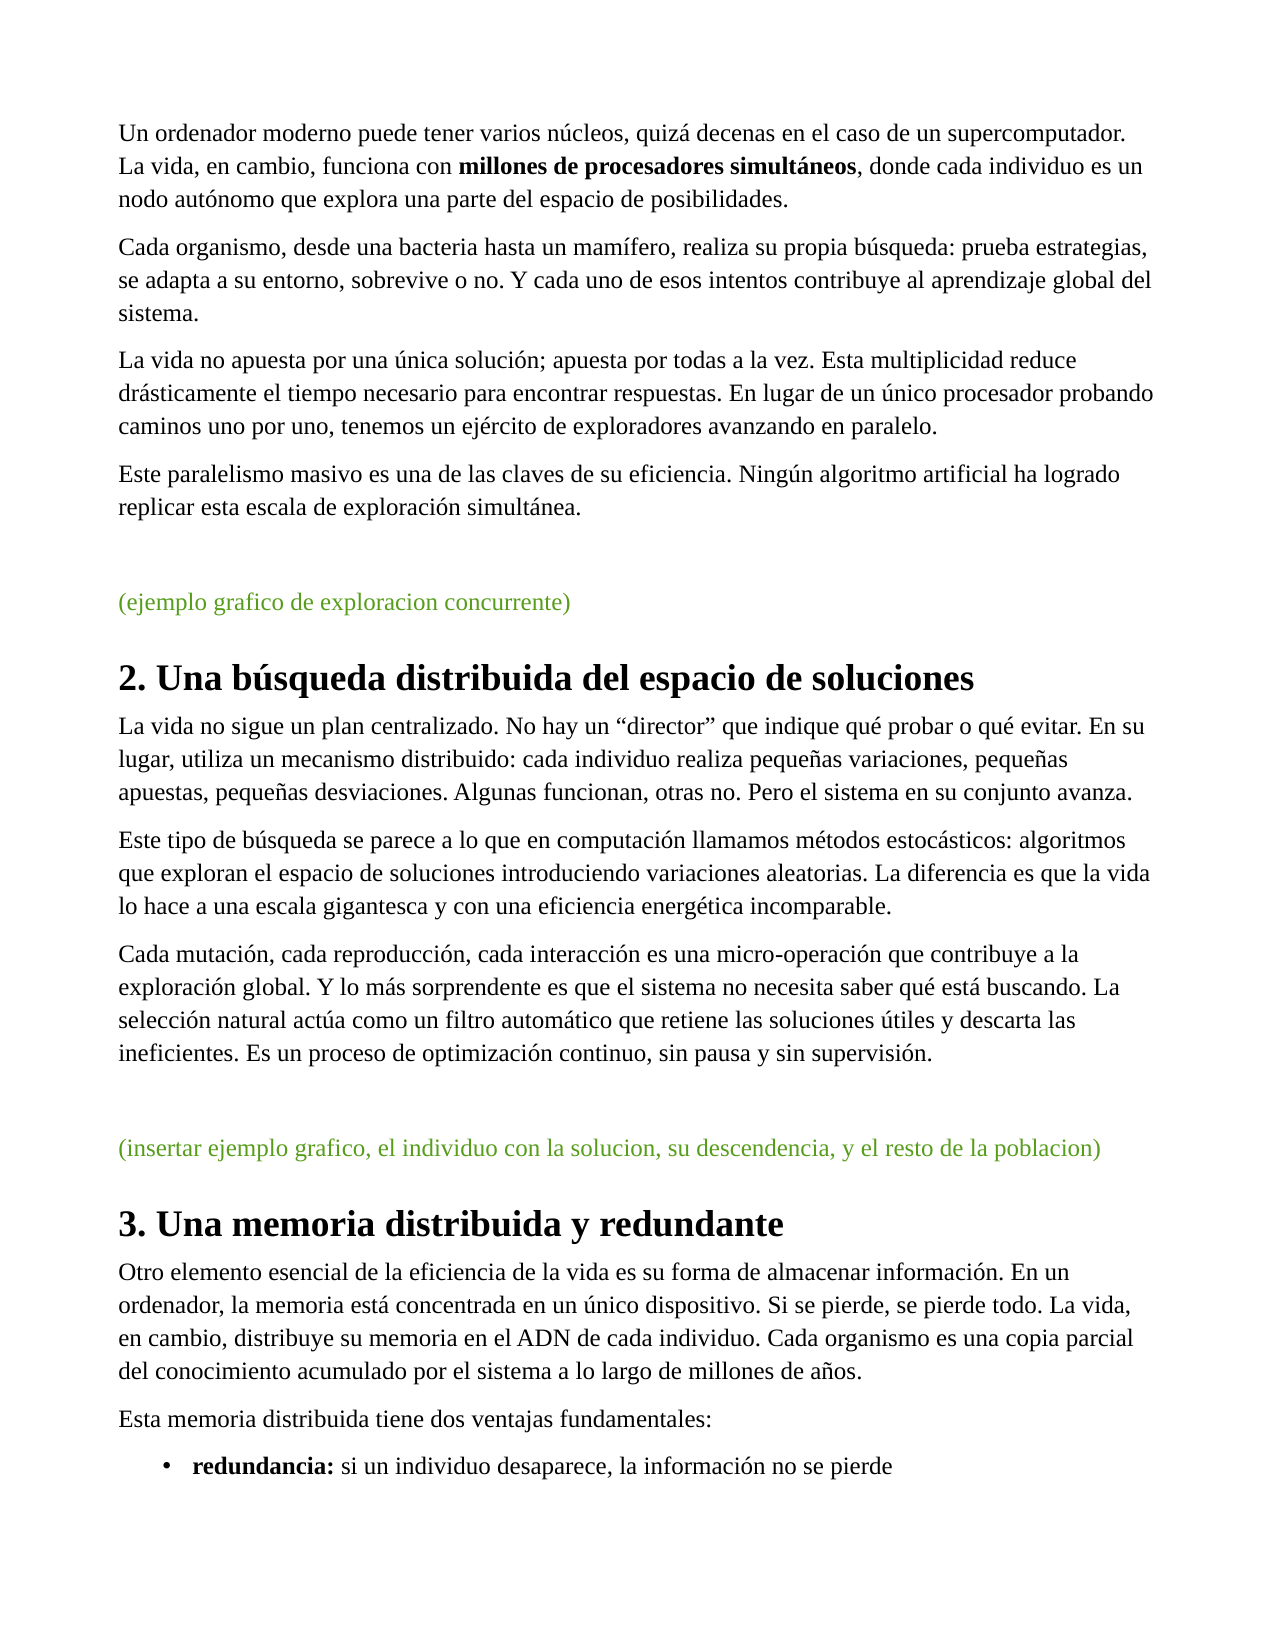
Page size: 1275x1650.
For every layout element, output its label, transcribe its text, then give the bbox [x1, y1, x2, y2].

text Este paralelismo masivo es una de las claves de su eficiencia. Ningún algoritmo artificial ha logrado replicar esta escala de exploración simultánea. [118, 459, 1157, 521]
text Cada mutación, cada reproducción, cada interacción es una micro‑operación que contribuye a la exploración global. Y lo más sorprendente es que el sistema no necesita saber qué está buscando. La selección natural actúa como un filtro automático que retiene las soluciones útiles y descarta las ineficientes. Es un proceso de optimización continuo, sin pausa y sin supervisión. [118, 939, 1157, 1066]
text La vida no sigue un plan centralizado. No hay un “director” que indique qué probar o qué evitar. En su lugar, utiliza un mecanismo distribuido: cada individuo realiza pequeñas variaciones, pequeñas apuestas, pequeñas desviaciones. Algunas funcionan, otras no. Pero el sistema en su conjunto avanza. [118, 711, 1157, 806]
text La vida no apuesta por una única solución; apuesta por todas a la vez. Esta multiplicidad reduce drásticamente el tiempo necesario para encontrar respuestas. En lugar de un único procesador probando caminos uno por uno, tenemos un ejército de exploradores avanzando en paralelo. [118, 345, 1157, 440]
subtitle 3. Una memoria distribuida y redundante [118, 1201, 1157, 1244]
text Cada organismo, desde una bacteria hasta un mamífero, realiza su propia búsqueda: prueba estrategias, se adapta a su entorno, sobrevive o no. Y cada uno de esos intentos contribuye al aprendizaje global del sistema. [118, 232, 1157, 327]
text Un ordenador moderno puede tener varios núcleos, quizá decenas en el caso de un supercomputador. La vida, en cambio, funciona con millones de procesadores simultáneos, donde cada individuo es un nodo autónomo que explora una parte del espacio de posibilidades. [118, 118, 1157, 213]
list redundancia: si un individuo desaparece, la información no se pierde [162, 1451, 1157, 1480]
text Otro elemento esencial de la eficiencia de la vida es su forma de almacenar información. En un ordenador, la memoria está concentrada en un único dispositivo. Si se pierde, se pierde todo. La vida, en cambio, distribuye su memoria en el ADN de cada individuo. Cada organismo es una copia parcial del conocimiento acumulado por el sistema a lo largo de millones de años. [118, 1257, 1157, 1385]
text Esta memoria distribuida tiene dos ventajas fundamentales: [118, 1404, 1157, 1432]
subtitle 2. Una búsqueda distribuida del espacio de soluciones [118, 656, 1157, 699]
text Este tipo de búsqueda se parece a lo que en computación llamamos métodos estocásticos: algoritmos que exploran el espacio de soluciones introduciendo variaciones aleatorias. La diferencia es que la vida lo hace a una escala gigantesca y con una eficiencia energética incomparable. [118, 825, 1157, 920]
text (insertar ejemplo grafico, el individuo con la solucion, su descendencia, y el resto de la poblacion) [118, 1133, 1157, 1162]
text (ejemplo grafico de exploracion concurrente) [118, 587, 1157, 616]
